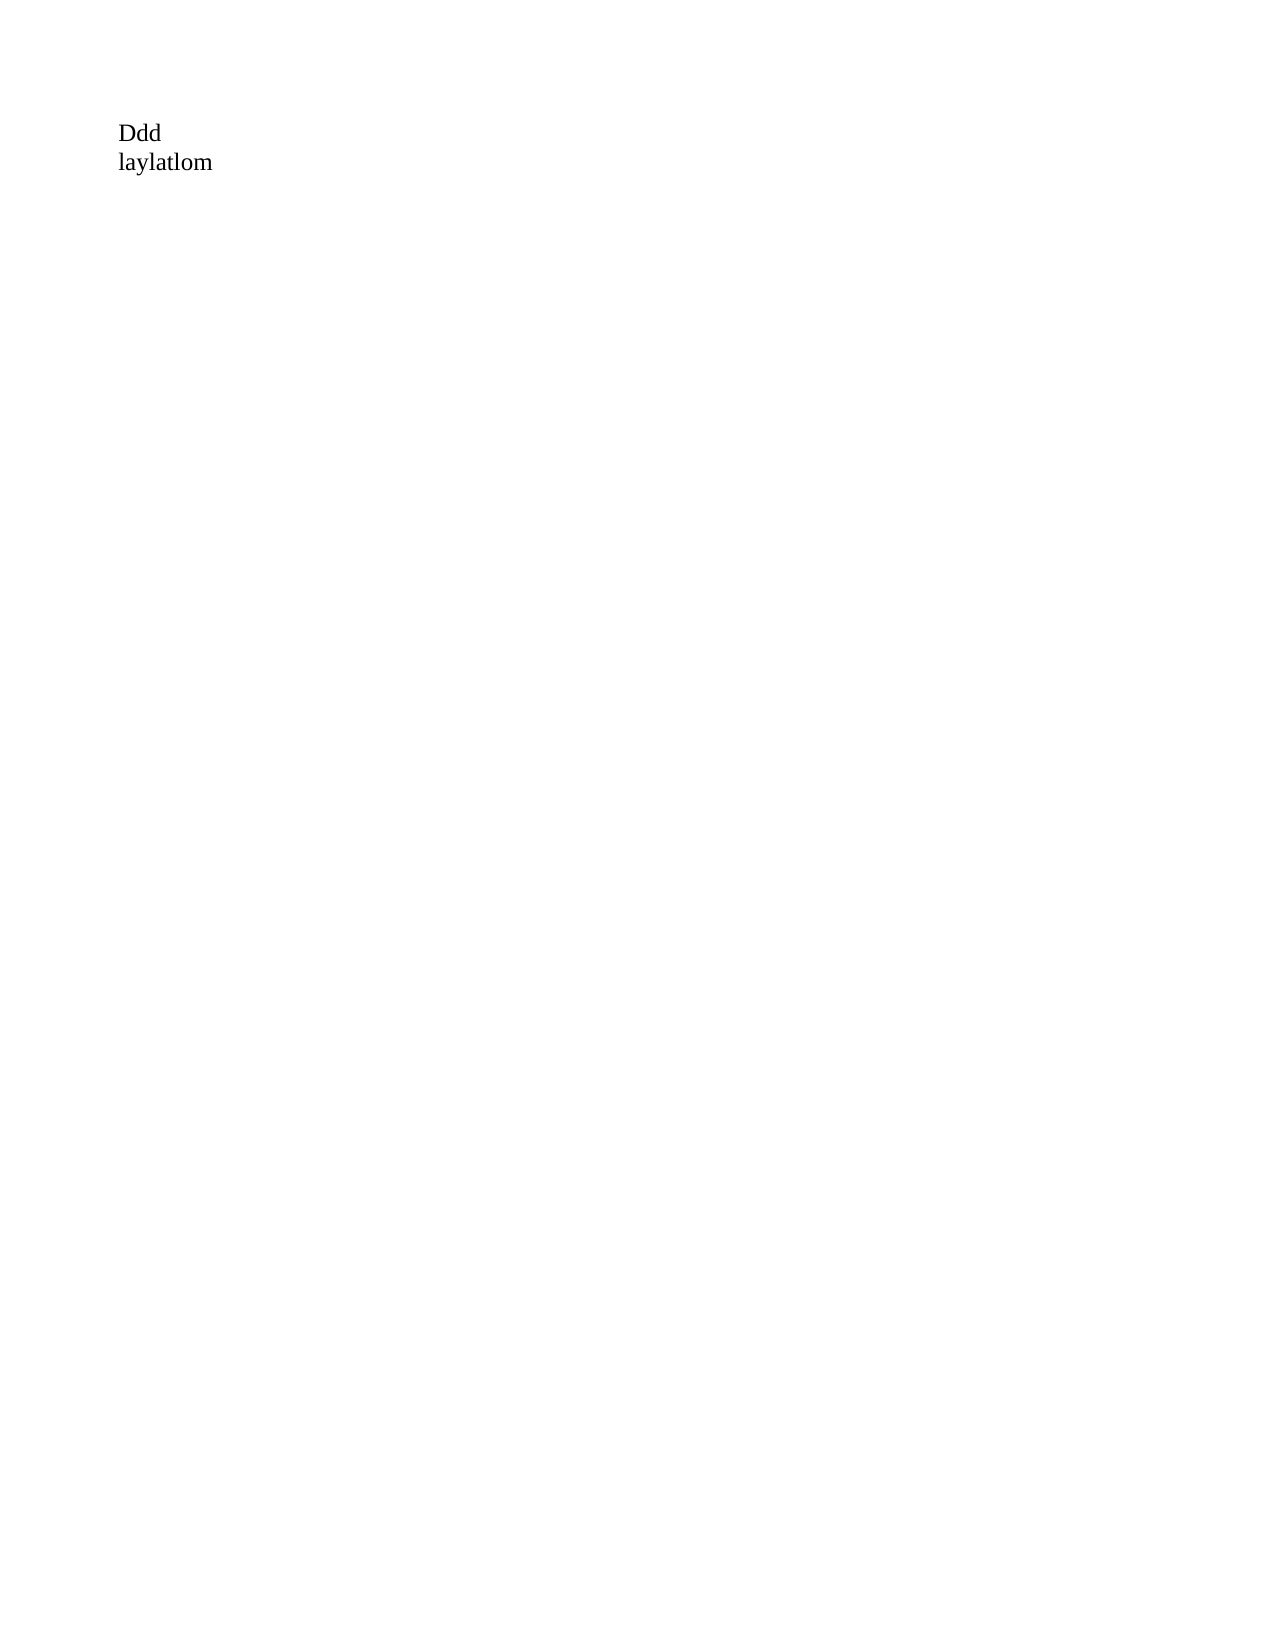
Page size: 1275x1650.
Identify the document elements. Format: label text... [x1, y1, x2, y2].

text Ddd [118, 118, 1157, 147]
text laylatlom [118, 147, 1157, 176]
